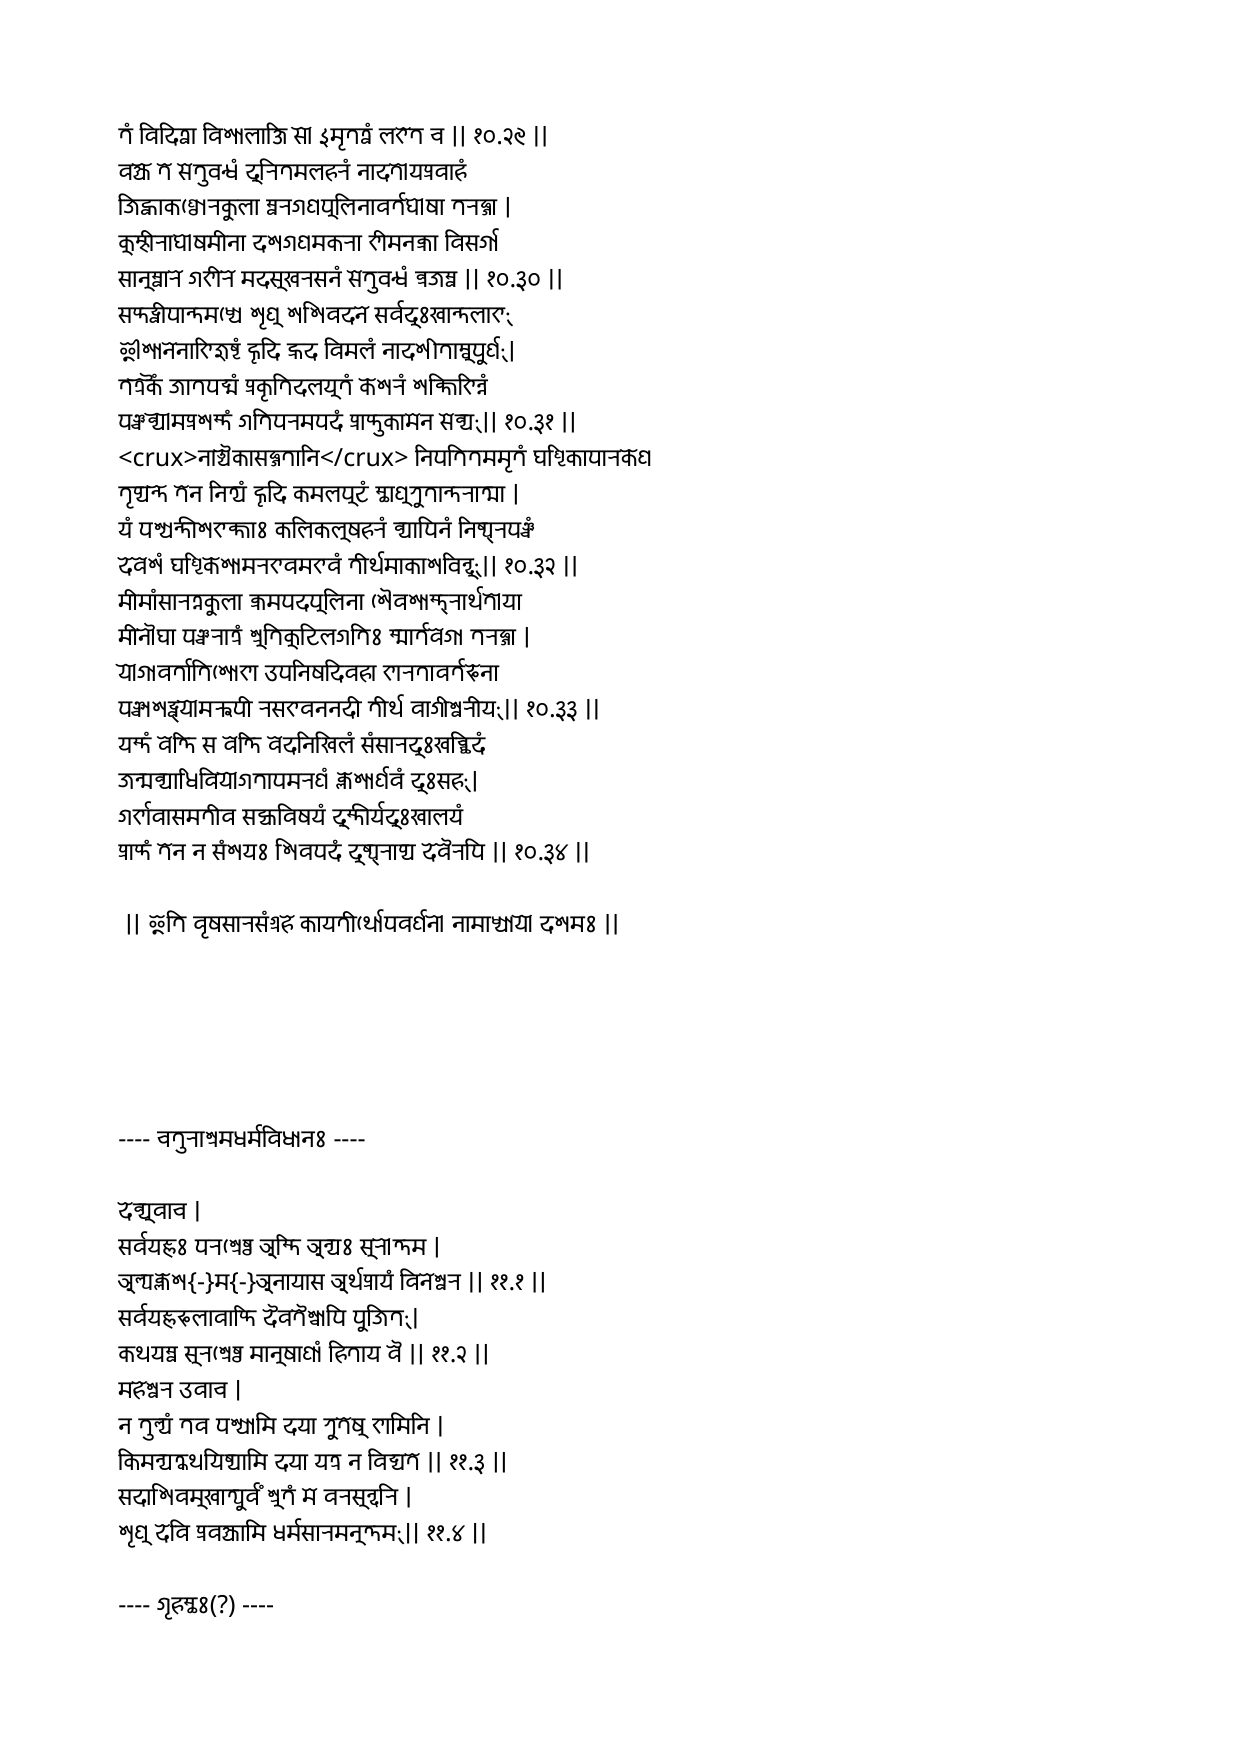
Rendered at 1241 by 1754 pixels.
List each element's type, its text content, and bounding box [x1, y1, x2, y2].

text 𑐎𑐶𑐩𑐣𑑂𑐫𑐟𑑂𑐎𑐠𑐫𑐶𑐲𑑂𑐫𑐵𑐩𑐶 𑐡𑐫𑐵 𑐫𑐟𑑂𑐬 𑐣 𑐰𑐶𑐡𑑂𑐫𑐟𑐾 𑑋𑑋 𑑑𑑑.𑑓 𑑋𑑋 [118, 1444, 1122, 1480]
text 𑐟𑐟𑑂𑐬𑐿𑐎𑑄 𑐖𑐵𑐟𑐥𑐡𑑂𑐩𑑄 𑐥𑑂𑐬𑐎𑐺𑐟𑐶𑐡𑐮𑐫𑐸𑐟𑑄 𑐎𑐾𑐱𑐬𑑄 𑐱𑐎𑑂𑐟𑐶𑐨𑐶𑐣𑑂𑐣𑑄 [118, 369, 1122, 405]
text 𑐳𑐵𑐣𑐸𑐳𑑂𑐰𑐵𑐬𑐾 𑐐𑐨𑐷𑐬𑐾 𑐩𑐡𑐳𑐸𑐏𑐬𑐳𑐣𑑄 𑐳𑐾𑐟𑐸𑐧𑐣𑑂𑐢𑑄 𑐰𑑂𑐬𑐖𑐳𑑂𑐰 𑑋𑑋 𑑑𑑐.𑑓𑑐 𑑋𑑋 [118, 261, 1122, 297]
text 𑐥𑑂𑐬𑐵𑐥𑑂𑐟𑑄 𑐟𑐾𑐣 𑐣 𑐳𑑄𑐱𑐫𑑅 𑐱𑐶𑐰𑐥𑐡𑑄 𑐡𑐸𑐲𑑂𑐥𑑂𑐬𑐵𑐥𑑂𑐫 𑐡𑐾𑐰𑐿𑐬𑐥𑐶 𑑋𑑋 𑑑𑑐.𑑓𑑔 𑑋𑑋 [118, 835, 1122, 871]
text 𑐩𑐴𑐾𑐱𑑂𑐰𑐬 𑐄𑐰𑐵𑐔 𑑋 [118, 1372, 1122, 1408]
text 𑐱𑐺𑐞𑐸 𑐡𑐾𑐰𑐶 𑐥𑑂𑐬𑐰𑐎𑑂𑐲𑑂𑐫𑐵𑐩𑐶 𑐢𑐬𑑂𑐩𑐳𑐵𑐬𑐩𑐣𑐸𑐟𑑂𑐟𑐩𑑈𑑋𑑋 𑑑𑑑.𑑔 𑑋𑑋 [118, 1516, 1122, 1551]
text 𑐳𑐬𑑂𑐰𑐫𑐖𑑂𑐘𑑅 𑐥𑐬𑐱𑑂𑐬𑐾𑐲𑑂𑐛 𑐀𑐳𑑂𑐟𑐶 𑐀𑐣𑑂𑐫𑑅 𑐳𑐸𑐬𑑀𑐟𑑂𑐟𑐩 𑑋 [118, 1229, 1122, 1265]
text 𑐥𑐘𑑂𑐔𑐰𑑂𑐫𑑀𑐩𑐥𑑂𑐬𑐱𑐳𑑂𑐟𑑄 𑐐𑐟𑐶𑐥𑐬𑐩𑐥𑐡𑑄 𑐥𑑂𑐬𑐵𑐥𑑂𑐟𑐸𑐎𑐵𑐩𑐾𑐣 𑐳𑐾𑐰𑑂𑐫𑑈𑑋𑑋 𑑑𑑐.𑑓𑑑 𑑋𑑋 [118, 405, 1122, 441]
text 𑐩𑐷𑐩𑐵𑑄𑐳𑐵𑐬𑐟𑑂𑐣𑐎𑐹𑐮𑐵 𑐎𑑂𑐬𑐩𑐥𑐡𑐥𑐸𑐮𑐶𑐣𑐵 𑐱𑐿𑐰𑐱𑐵𑐳𑑂𑐟𑑂𑐬𑐵𑐬𑑂𑐠𑐟𑑀𑐫𑐵 [118, 584, 1122, 620]
text 𑐫𑑄 𑐥𑐱𑑂𑐫𑐣𑑂𑐟𑐷𑐱𑐨𑐎𑑂𑐟𑐵𑑅 𑐎𑐮𑐶𑐎𑐮𑐸𑐲𑐴𑐬𑑄 𑐰𑑂𑐫𑐵𑐥𑐶𑐣𑑄 𑐣𑐶𑐲𑑂𑐥𑑂𑐬𑐥𑐘𑑂𑐔𑑄 [118, 512, 1122, 548]
text 𑐎𑐸𑐩𑑂𑐨𑐷𑐬𑐵𑐑𑑀𑐲𑐩𑐷𑐣𑐵 𑐡𑐱𑐐𑐞𑐩𑐎𑐬𑐵 𑐨𑐷𑐩𑐣𑐎𑑂𑐬𑐵 𑐰𑐶𑐳𑐬𑑂𑐐𑐵 [118, 226, 1122, 261]
text <crux>𑐣𑐵𑐜𑑂𑐫𑐿𑐎𑐵𑐳𑐒𑑂𑐐𑐟𑐵𑐣𑐶</crux> 𑐣𑐶𑐥𑐟𑐶𑐟𑐩𑐩𑐺𑐟𑑄 𑐑𑐞𑑂𑐚𑐶𑐎𑐵𑐥𑐵𑐬𑐎𑐾𑐞 [118, 441, 1122, 476]
text 𑐣 𑐟𑐸𑐮𑑂𑐫𑑄 𑐟𑐰 𑐥𑐱𑑂𑐫𑐵𑐩𑐶 𑐡𑐫𑐵 𑐨𑐹𑐟𑐾𑐲𑐸 𑐨𑐵𑐩𑐶𑐣𑐶 𑑋 [118, 1408, 1122, 1444]
text 𑐡𑐾𑐰𑑂𑐫𑐸𑐰𑐵𑐔 𑑋 [118, 1193, 1122, 1229]
text 𑐩𑐷𑐣𑑁𑐑𑐵 𑐥𑐘𑑂𑐔𑐬𑐵𑐟𑑂𑐬𑑄 𑐱𑑂𑐬𑐸𑐟𑐶𑐎𑐸𑐚𑐶𑐮𑐐𑐟𑐶𑑅 𑐳𑑂𑐩𑐵𑐬𑑂𑐟𑐰𑐾𑐐𑐵 𑐟𑐬𑐒𑑂𑐐𑐵 𑑋 [118, 620, 1122, 656]
text 𑐳𑐬𑑂𑐰𑐫𑐖𑑂𑐘𑐦𑐮𑐵𑐰𑐵𑐥𑑂𑐟𑐶 𑐡𑐿𑐰𑐟𑐿𑐱𑑂𑐔𑐵𑐥𑐶 𑐥𑐹𑐖𑐶𑐟𑑈𑑋 [118, 1301, 1122, 1336]
text 𑐀𑐮𑑂𑐥𑐎𑑂𑐮𑐾𑐱{-}𑐩{-}𑐀𑐣𑐵𑐫𑐵𑐳 𑐀𑐬𑑂𑐠𑐥𑑂𑐬𑐵𑐫𑑄 𑐰𑐶𑐣𑐾𑐱𑑂𑐰𑐬 𑑋𑑋 𑑑𑑑.𑑑 𑑋𑑋 [118, 1265, 1122, 1301]
text 𑐃𑐱𑐵𑐣𑐾𑐣𑐵𑐨𑐶𑐖𑐸𑐲𑑂𑐚𑑄 𑐴𑐺𑐡𑐶 𑐴𑑂𑐬𑐡 𑐰𑐶𑐩𑐮𑑄 𑐣𑐵𑐡𑐱𑐷𑐟𑐵𑐩𑑂𑐧𑐸𑐥𑐹𑐬𑑂𑐞𑑈𑑋 [118, 333, 1122, 369]
text ---- 𑐔𑐟𑐸𑐬𑐵𑐱𑑂𑐬𑐩𑐢𑐬𑑂𑐩𑐰𑐶𑐢𑐵𑐣𑑅 ---- [118, 1121, 1122, 1157]
text 𑐟𑑄 𑐰𑐶𑐡𑐶𑐟𑑂𑐰𑐵 𑐰𑐶𑐱𑐵𑐮𑐵𑐎𑑂𑐲𑐶 𑐳𑑀 𑑇𑐩𑐺𑐟𑐟𑑂𑐰𑑄 𑐮𑐨𑐾𑐟 𑐔 𑑋𑑋 𑑑𑑐.𑑒𑑙 𑑋𑑋 [118, 118, 1122, 154]
text 𑐳𑐡𑐵𑐱𑐶𑐰𑐩𑐸𑐏𑐵𑐟𑑂𑐥𑐹𑐬𑑂𑐰𑑄 𑐱𑑂𑐬𑐸𑐟𑑄 𑐩𑐾 𑐰𑐬𑐳𑐸𑐣𑑂𑐡𑐬𑐶 𑑋 [118, 1480, 1122, 1516]
text 𑐎𑐠𑐫𑐳𑑂𑐰 𑐳𑐸𑐬𑐱𑑂𑐬𑐾𑐲𑑂𑐛 𑐩𑐵𑐣𑐸𑐲𑐵𑐞𑐵𑑄 𑐴𑐶𑐟𑐵𑐫 𑐰𑐿 𑑋𑑋 𑑑𑑑.𑑒 𑑋𑑋 [118, 1336, 1122, 1372]
text 𑐰𑐎𑑂𑐲𑑂𑐫𑐾 𑐟𑐾 𑐳𑐾𑐟𑐸𑐧𑐣𑑂𑐢𑑄 𑐡𑐸𑐬𑐶𑐟𑐩𑐮𑐴𑐬𑑄 𑐣𑐵𑐡𑐟𑑀𑐫𑐥𑑂𑐬𑐰𑐵𑐴𑑄 [118, 154, 1122, 190]
text 𑐖𑐶𑐴𑑂𑐰𑐵𑐎𑐞𑑂𑐛𑑀𑐬𑐎𑐹𑐮𑐵 𑐳𑑂𑐰𑐬𑐐𑐞𑐥𑐸𑐮𑐶𑐣𑐵𑐰𑐬𑑂𑐟𑐑𑑀𑐲𑐵 𑐟𑐬𑐒𑑂𑐐𑐵 𑑋 [118, 190, 1122, 226]
text 𑐐𑐬𑑂𑐨𑐵𑐰𑐵𑐳𑐩𑐟𑐷𑐰 𑐳𑐴𑑂𑐫𑐰𑐶𑐲𑐫𑑄 𑐡𑐸𑐳𑑂𑐟𑐷𑐬𑑂𑐫𑐡𑐸𑑅𑐏𑐵𑐮𑐫𑑄 [118, 799, 1122, 835]
text 𑑋𑑋 𑐂𑐟𑐶 𑐰𑐺𑐲𑐳𑐵𑐬𑐳𑑄𑐐𑑂𑐬𑐴𑐾 𑐎𑐵𑐫𑐟𑐷𑐬𑑂𑐠𑑀𑐥𑐰𑐬𑑂𑐞𑐣𑑀 𑐣𑐵𑐩𑐵𑐢𑑂𑐫𑐵𑐫𑑀 𑐡𑐱𑐩𑑅 𑑋𑑋 [118, 906, 1122, 942]
text 𑐡𑐾𑐰𑐾𑐱𑑄 𑐑𑐞𑑂𑐚𑐶𑐎𑐾𑐱𑐵𑐩𑐬𑐨𑐰𑐩𑐨𑐰𑑄 𑐟𑐷𑐬𑑂𑐠𑐩𑐵𑐎𑐵𑐱𑐧𑐶𑐣𑑂𑐡𑐸𑑈𑑋𑑋 𑑑𑑐.𑑓𑑒 𑑋𑑋 [118, 548, 1122, 584]
text 𑐥𑐘𑑂𑐔𑐵𑐱𑐡𑑂𑐰𑑂𑐫𑑀𑐩𑐬𑐹𑐥𑐷 𑐬𑐳𑐨𑐰𑐣𑐣𑐡𑐷 𑐟𑐷𑐬𑑂𑐠 𑐰𑐵𑐐𑐷𑐱𑑂𑐰𑐬𑐷𑐫𑑈𑑋𑑋 𑑑𑑐.𑑓𑑓 𑑋𑑋 [118, 691, 1122, 727]
text 𑐫𑑀𑐐𑐵𑐰𑐬𑑂𑐟𑐵𑐟𑐶𑐱𑑀𑐨𑐵 𑐄𑐥𑐣𑐶𑐲𑐡𑐶𑐰𑐴𑐵 𑐨𑐵𑐬𑐟𑐵𑐰𑐬𑑂𑐟𑐦𑐾𑐣𑐵 [118, 656, 1122, 691]
text ---- 𑐐𑐺𑐴𑐳𑑂𑐠𑑅(?) ---- [118, 1587, 1122, 1623]
text 𑐖𑐣𑑂𑐩𑐰𑑂𑐫𑐵𑐢𑐶𑐰𑐶𑐫𑑀𑐐𑐟𑐵𑐥𑐩𑐬𑐞𑑄 𑐎𑑂𑐮𑐾𑐱𑐵𑐬𑑂𑐞𑐰𑑄 𑐡𑐸𑑅𑐳𑐴𑑈𑑋 [118, 763, 1122, 799]
text 𑐫𑐳𑑂𑐟𑑄 𑐰𑐾𑐟𑑂𑐟𑐶 𑐳 𑐰𑐾𑐟𑑂𑐟𑐶 𑐰𑐾𑐡𑐣𑐶𑐏𑐶𑐮𑑄 𑐳𑑄𑐳𑐵𑐬𑐡𑐸𑑅𑐏𑐔𑑂𑐕𑐶𑐡𑑄 [118, 727, 1122, 763]
text 𑐳𑐥𑑂𑐟𑐡𑑂𑐰𑐷𑐥𑐵𑐣𑑂𑐟𑐩𑐢𑑂𑐫𑐾 𑐱𑐺𑐞𑐸 𑐱𑐱𑐶𑐰𑐡𑐣𑐾 𑐳𑐬𑑂𑐰𑐡𑐸𑑅𑐏𑐵𑐣𑑂𑐟𑐮𑐵𑐨𑑈 [118, 297, 1122, 333]
text 𑐟𑐺𑐥𑑂𑐫𑐣𑑂𑐟𑐾 𑐟𑐾𑐣 𑐣𑐶𑐟𑑂𑐫𑑄 𑐴𑐺𑐡𑐶 𑐎𑐩𑐮𑐥𑐸𑐚𑑄 𑐳𑑂𑐠𑐵𑐞𑐸𑐨𑐹𑐟𑐵𑐣𑑂𑐟𑐬𑐵𑐟𑑂𑐩𑐵 𑑋 [118, 476, 1122, 512]
